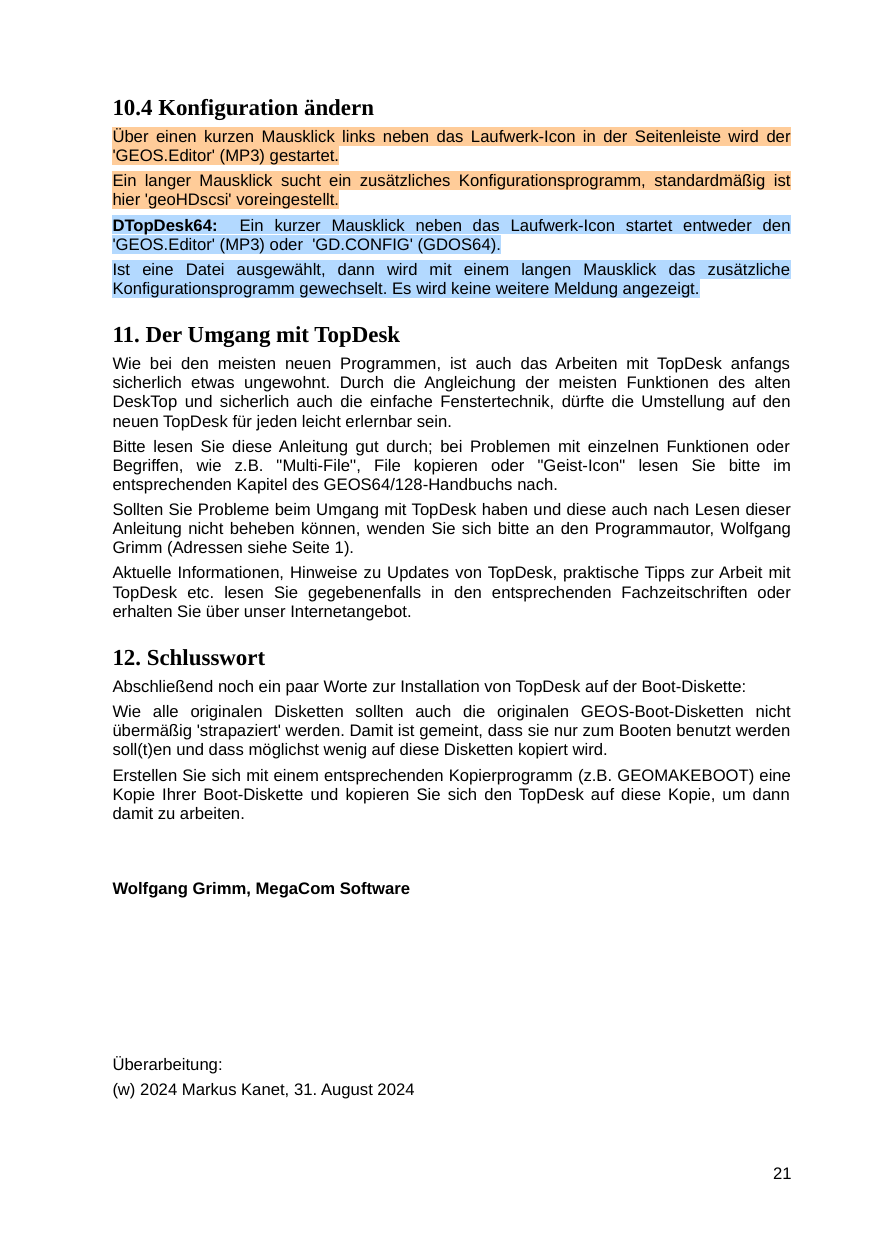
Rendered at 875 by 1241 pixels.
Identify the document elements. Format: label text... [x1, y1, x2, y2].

text Bitte lesen Sie diese Anleitung gut durch; bei Problemen mit einzelnen Funktionen oder Begriffen, wie z.B. "Multi-File'', File kopieren oder "Geist-Icon" lesen Sie bitte im entsprechenden Kapitel des GEOS64/128-Handbuchs nach. [112, 436, 791, 494]
text Ein langer Mausklick sucht ein zusätzliches Konfigurationsprogramm, standardmäßig ist hier 'geoHDscsi' voreingestellt. [339, 190, 791, 209]
text Über einen kurzen Mausklick links neben das Laufwerk-Icon in der Seitenleiste wird der 'GEOS.Editor' (MP3) gestartet. [339, 146, 791, 165]
text DTopDesk64: Ein kurzer Mausklick neben das Laufwerk-Icon startet entweder den 'GEOS.Editor' (MP3) oder 'GD.CONFIG' (GDOS64). [112, 234, 791, 254]
subtitle 11. Der Umgang mit TopDesk [112, 322, 791, 348]
text Wie bei den meisten neuen Programmen, ist auch das Arbeiten mit TopDesk anfangs sicherlich etwas ungewohnt. Durch die Angleichung der meisten Funktionen des alten DeskTop und sicherlich auch die einfache Fenstertechnik, dürfte die Umstellung auf den neuen TopDesk für jeden leicht erlernbar sein. [112, 354, 791, 431]
text Wie alle originalen Disketten sollten auch die originalen GEOS-Boot-Disketten nicht übermäßig 'strapaziert' werden. Damit ist gemeint, dass sie nur zum Booten benutzt werden soll(t)en und dass möglichst wenig auf diese Disketten kopiert wird. [112, 702, 791, 759]
text Überarbeitung: [112, 1055, 791, 1074]
text Erstellen Sie sich mit einem entsprechenden Kopierprogramm (z.B. GEOMAKEBOOT) eine Kopie Ihrer Boot-Diskette und kopieren Sie sich den TopDesk auf diese Kopie, um dann damit zu arbeiten. [112, 765, 791, 823]
text Abschließend noch ein paar Worte zur Installation von TopDesk auf der Boot-Diskette: [112, 677, 791, 696]
text Aktuelle Informationen, Hinweise zu Updates von TopDesk, praktische Tipps zur Arbeit mit TopDesk etc. lesen Sie gegebenenfalls in den entsprechenden Fachzeitschriften oder erhalten Sie über unser Internetangebot. [112, 563, 791, 621]
text (w) 2024 Markus Kanet, 31. August 2024 [112, 1080, 791, 1099]
text Sollten Sie Probleme beim Umgang mit TopDesk haben und diese auch nach Lesen dieser Anleitung nicht beheben können, wenden Sie sich bitte an den Programmautor, Wolfgang Grimm (Adressen siehe Seite 1). [112, 500, 791, 557]
subtitle 12. Schlusswort [112, 644, 791, 671]
text Wolfgang Grimm, MegaCom Software [112, 879, 791, 898]
subtitle 10.4 Konfiguration ändern [112, 94, 791, 121]
